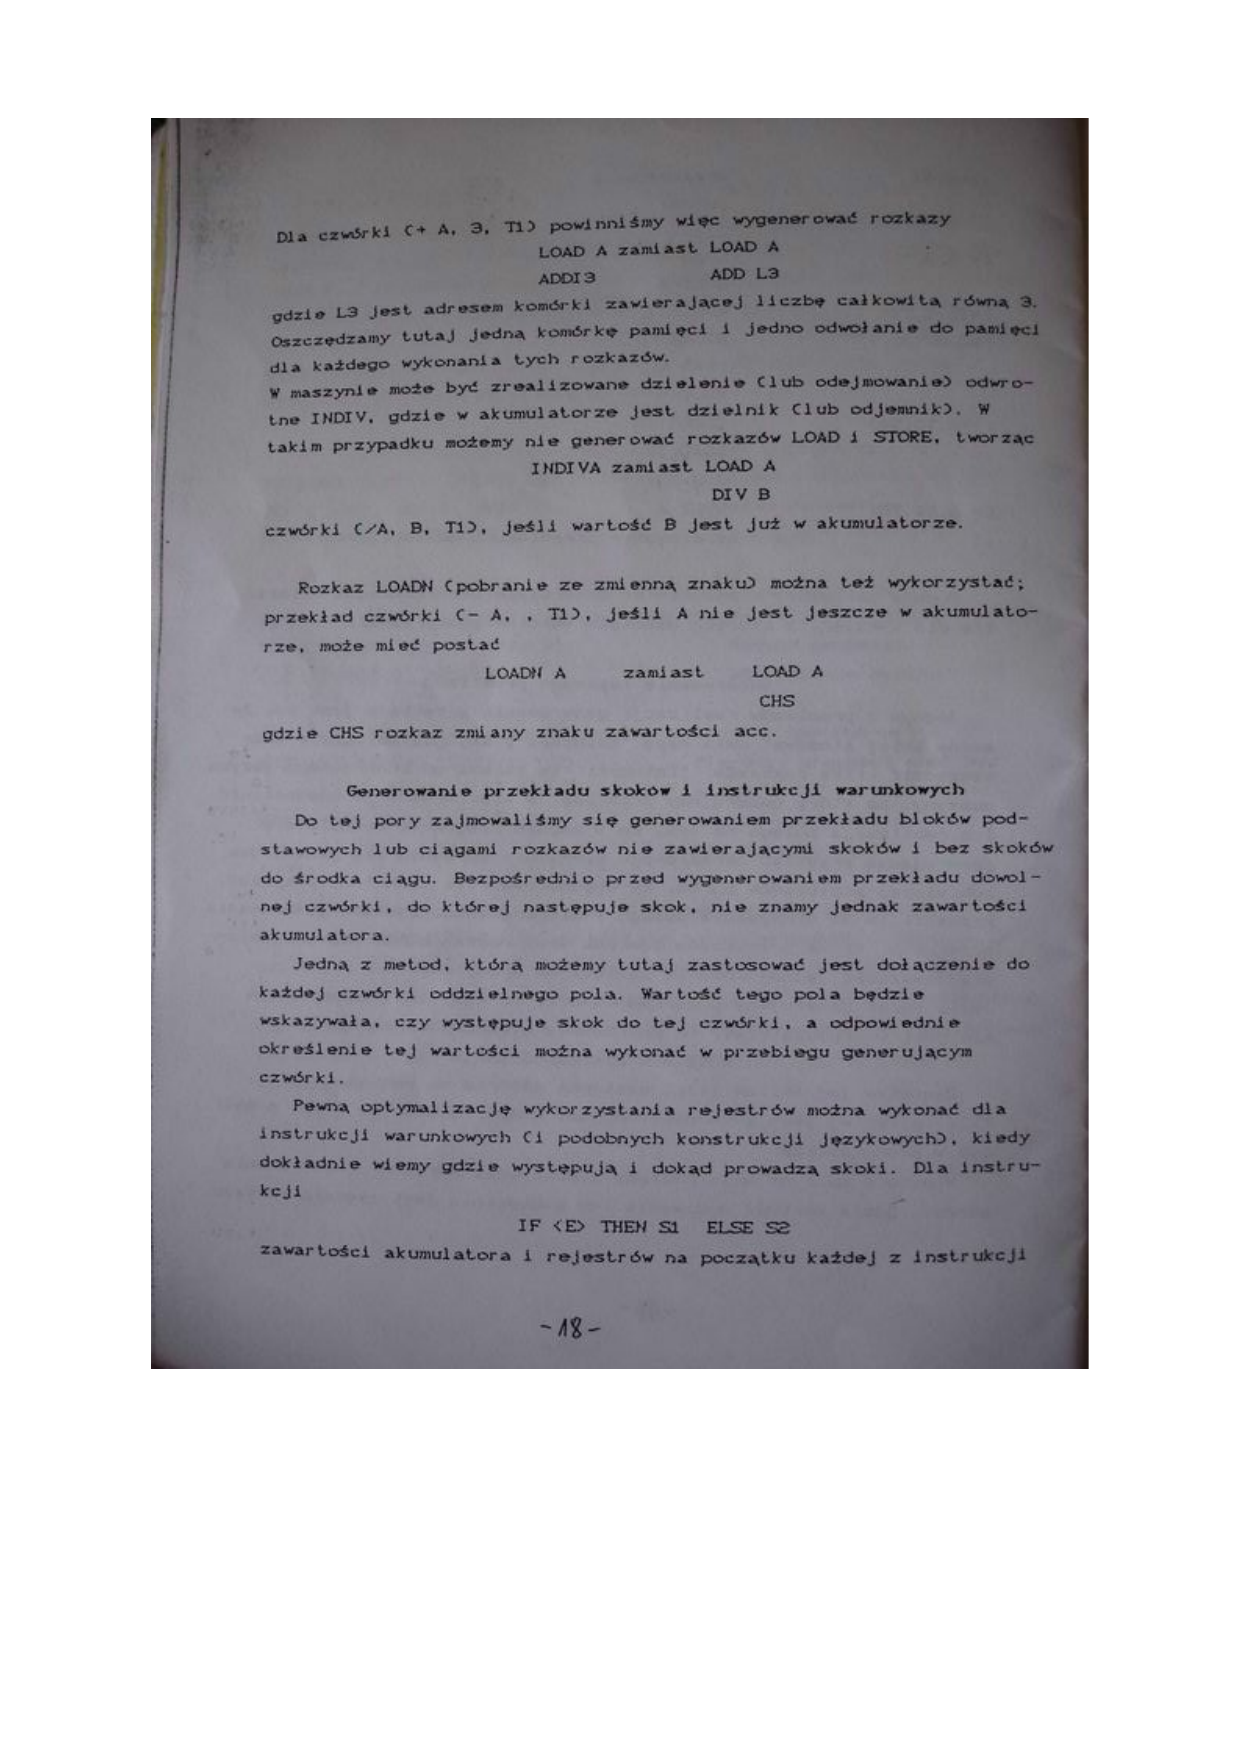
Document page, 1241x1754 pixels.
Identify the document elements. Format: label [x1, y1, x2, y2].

picture [151, 118, 1089, 1369]
